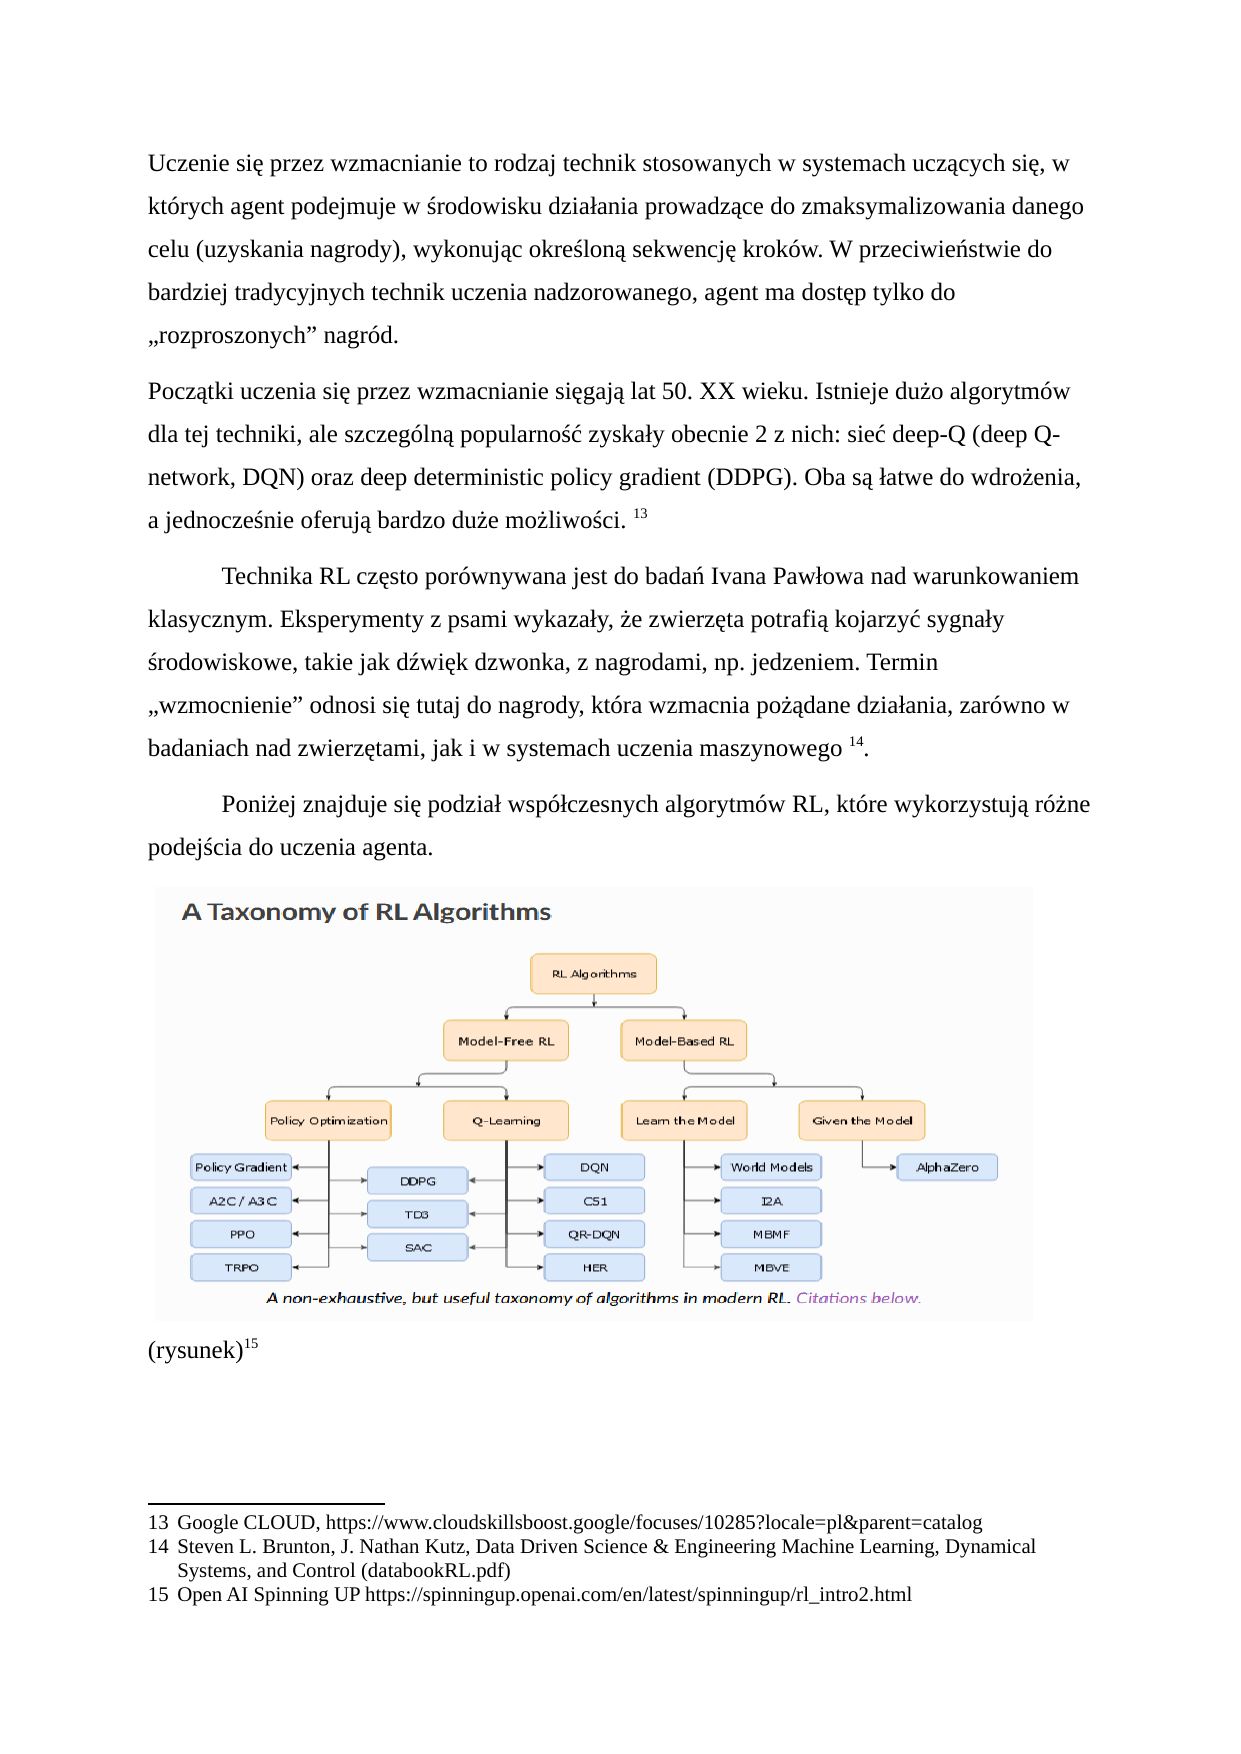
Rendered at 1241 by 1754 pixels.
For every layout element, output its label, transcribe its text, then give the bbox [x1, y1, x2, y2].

text (rysunek) [148, 888, 1093, 1363]
text Google CLOUD, https://www.cloudskillsboost.google/focuses/10285?locale=pl&parent=catalog [148, 1510, 1093, 1534]
text Steven L. Brunton, J. Nathan Kutz, Data Driven Science & Engineering Machine Learning, Dynamical Systems, and Control (databookRL.pdf) [148, 1534, 1093, 1582]
text Początki uczenia się przez wzmacnianie sięgają lat 50. XX wieku. Istnieje dużo algorytmów dla tej techniki, ale szczególną popularność zyskały obecnie 2 z nich: sieć deep-Q (deep Q-network, DQN) oraz deep deterministic policy gradient (DDPG). Oba są łatwe do wdrożenia, a jednocześnie oferują bardzo duże możliwości. [148, 376, 1093, 534]
text Technika RL często porównywana jest do badań Ivana Pawłowa nad warunkowaniem klasycznym. Eksperymenty z psami wykazały, że zwierzęta potrafią kojarzyć sygnały środowiskowe, takie jak dźwięk dzwonka, z nagrodami, np. jedzeniem. Termin „wzmocnienie” odnosi się tutaj do nagrody, która wzmacnia pożądane działania, zarówno w badaniach nad zwierzętami, jak i w systemach uczenia maszynowego . [148, 561, 1093, 762]
picture [154, 887, 1033, 1321]
text Open AI Spinning UP https://spinningup.openai.com/en/latest/spinningup/rl_intro2.html [148, 1582, 1093, 1606]
text Poniżej znajduje się podział współczesnych algorytmów RL, które wykorzystują różne podejścia do uczenia agenta. [148, 789, 1093, 861]
text Uczenie się przez wzmacnianie to rodzaj technik stosowanych w systemach uczących się, w których agent podejmuje w środowisku działania prowadzące do zmaksymalizowania danego celu (uzyskania nagrody), wykonując określoną sekwencję kroków. W przeciwieństwie do bardziej tradycyjnych technik uczenia nadzorowanego, agent ma dostęp tylko do „rozproszonych” nagród. [148, 148, 1093, 349]
